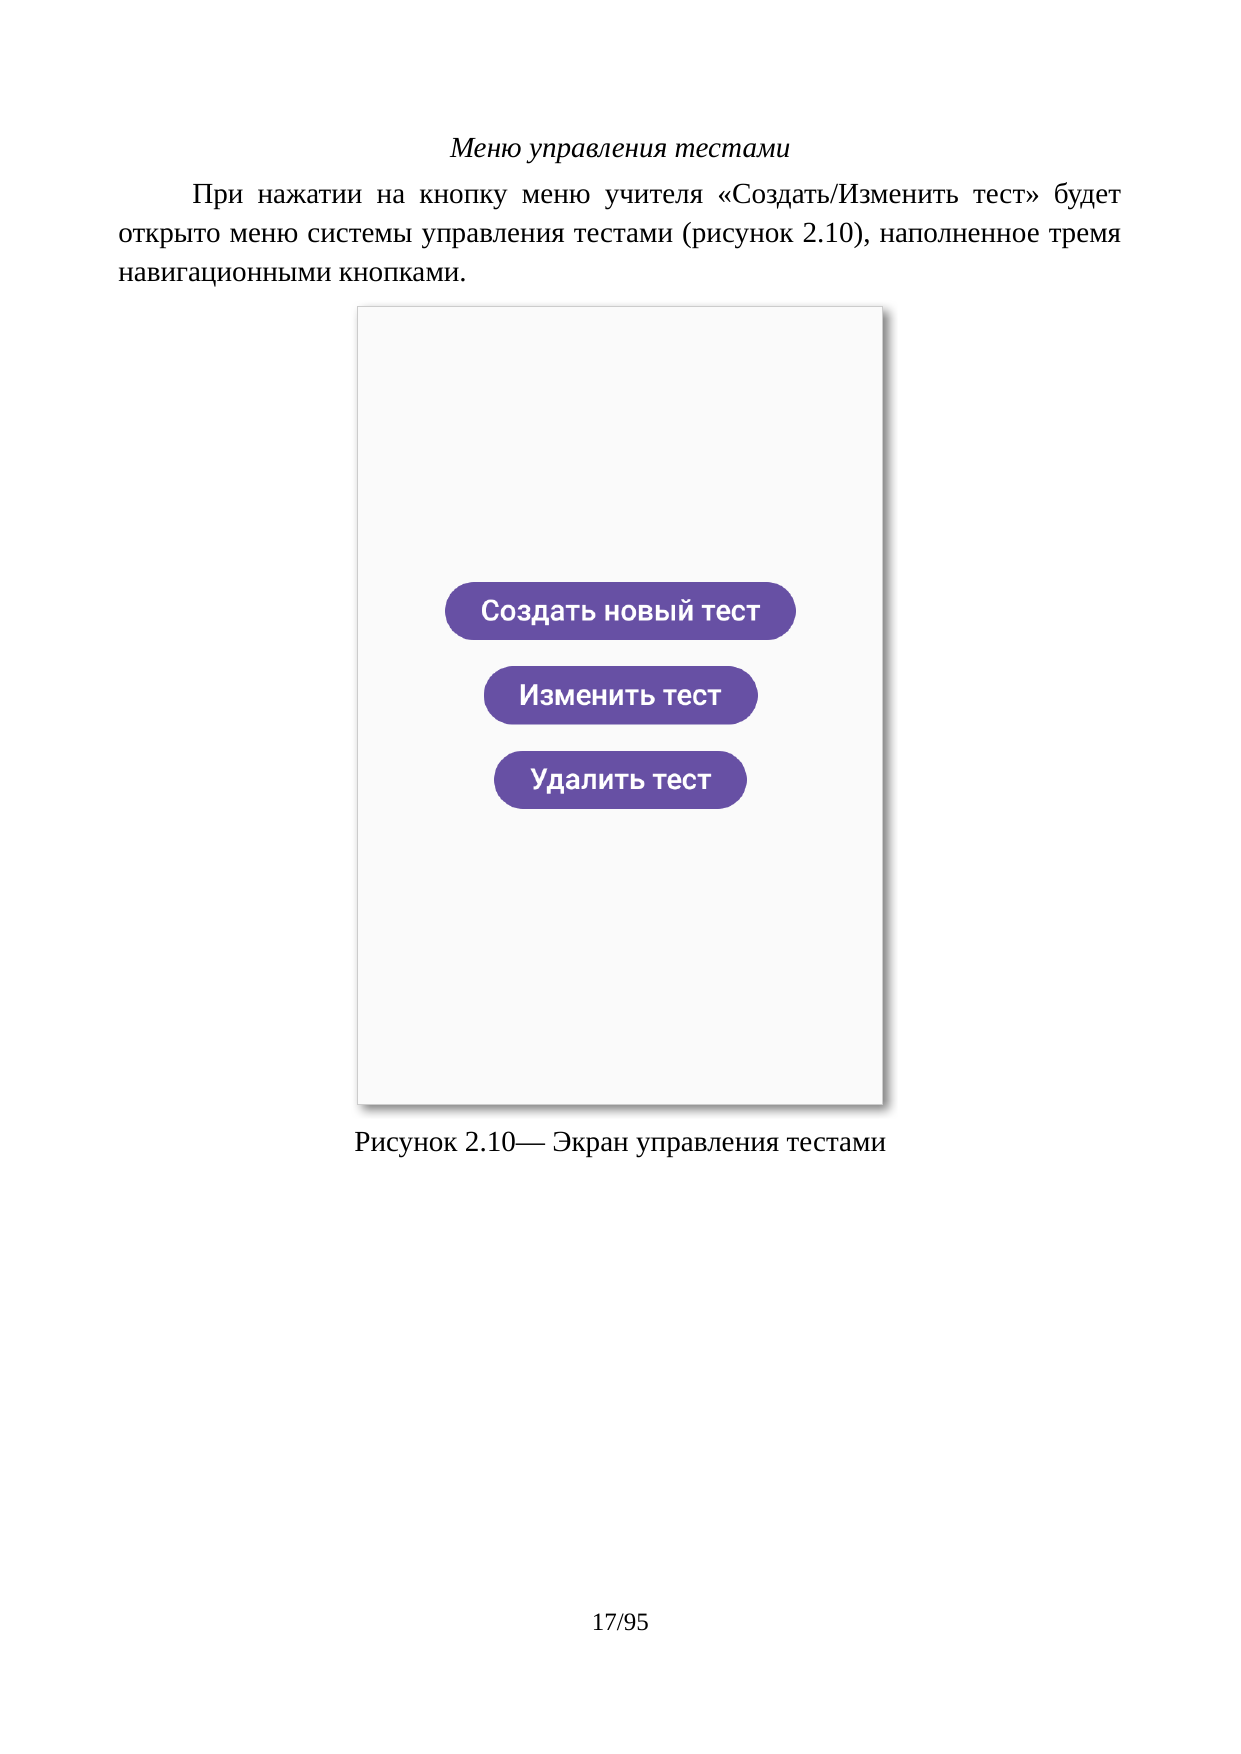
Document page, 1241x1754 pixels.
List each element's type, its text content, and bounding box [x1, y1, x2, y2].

text Рисунок 2.10— Экран управления тестами [118, 1124, 1122, 1157]
picture [358, 307, 882, 1104]
text При нажатии на кнопку меню учителя «Создать/Изменить тест» будет открыто меню системы управления тестами (рисунок 2.10), наполненное тремя навигационными кнопками. [118, 177, 1122, 287]
subtitle Меню управления тестами [118, 131, 1122, 164]
